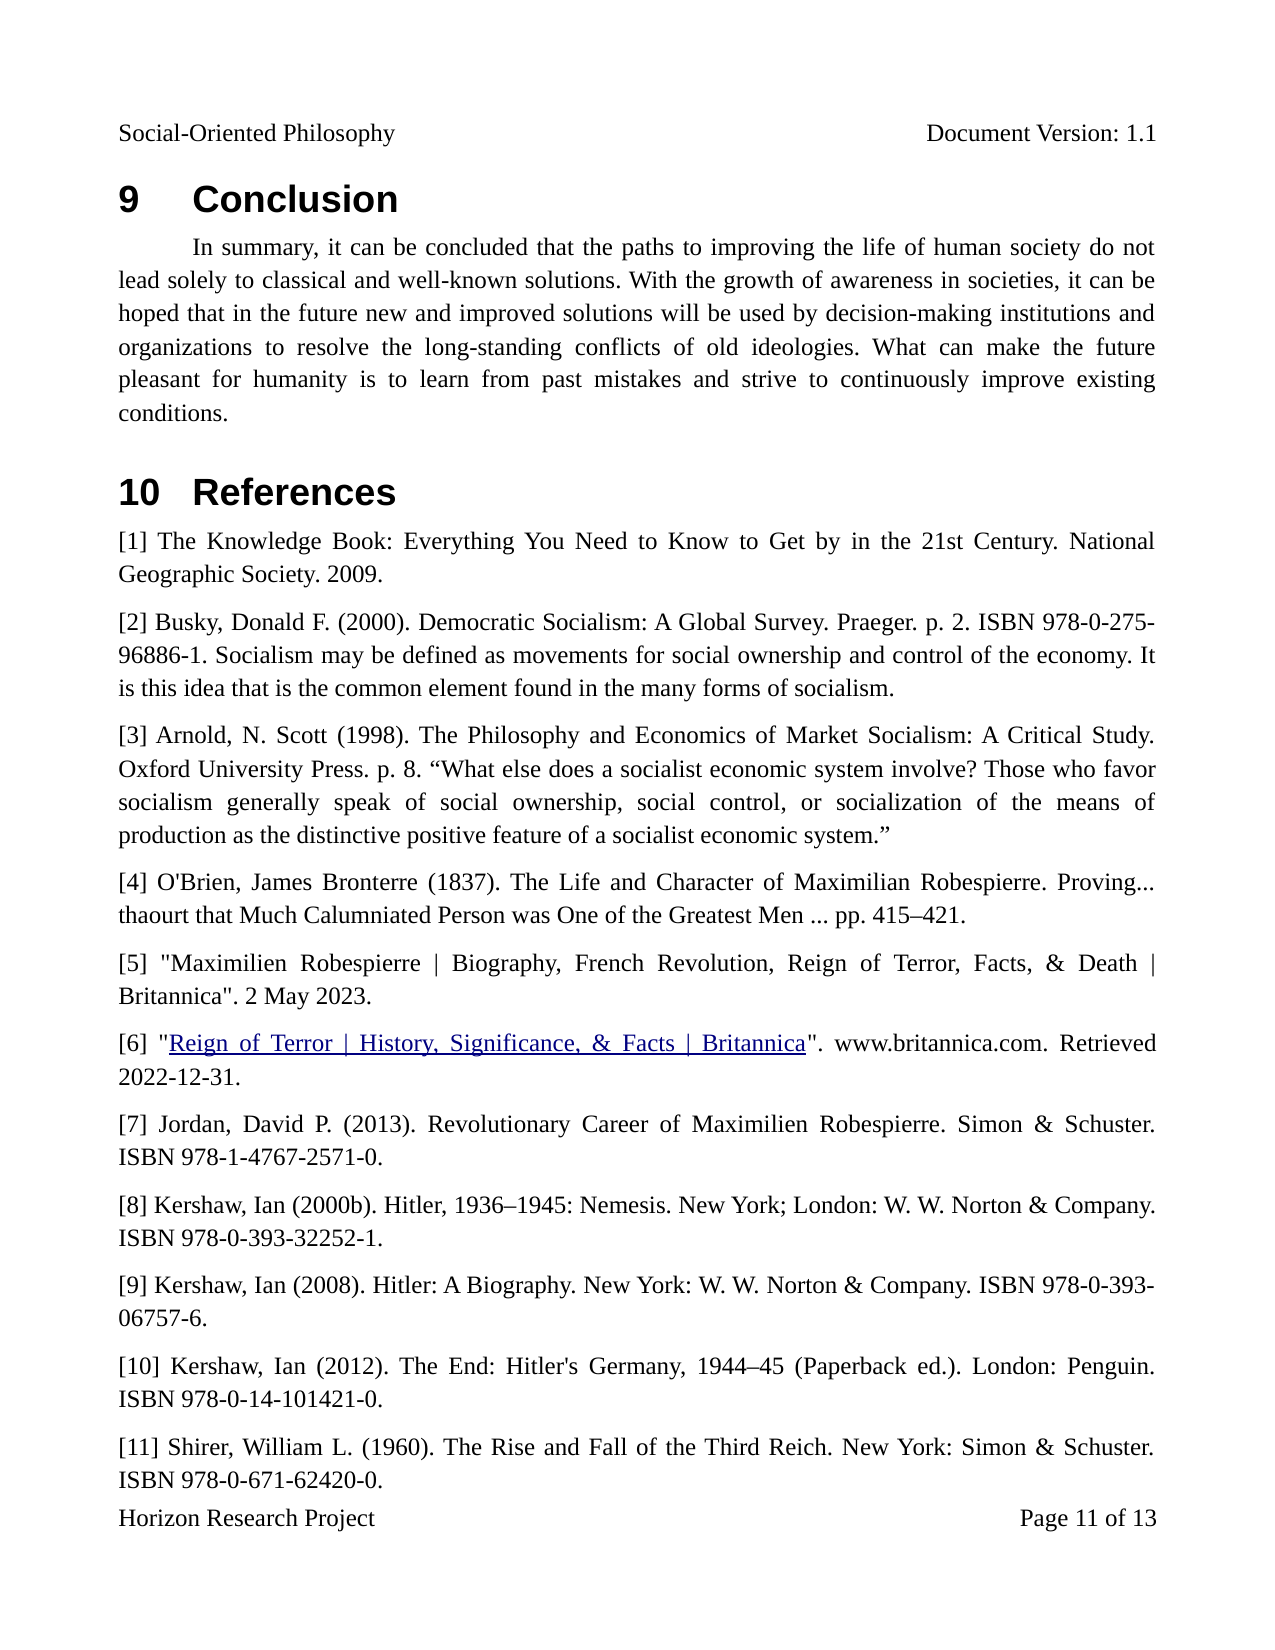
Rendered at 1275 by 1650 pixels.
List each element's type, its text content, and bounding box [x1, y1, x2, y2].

text [4] O'Brien, James Bronterre (1837). The Life and Character of Maximilian Robespierre. Proving... thaourt that Much Calumniated Person was One of the Greatest Men ... pp. 415–421. [118, 867, 1157, 929]
text In summary, it can be concluded that the paths to improving the life of human society do not lead solely to classical and well-known solutions. With the growth of awareness in societies, it can be hoped that in the future new and improved solutions will be used by decision-making institutions and organizations to resolve the long-standing conflicts of old ideologies. What can make the future pleasant for humanity is to learn from past mistakes and strive to continuously improve existing conditions. [118, 232, 1157, 426]
text [11] Shirer, William L. (1960). The Rise and Fall of the Third Reich. New York: Simon & Schuster. ISBN 978-0-671-62420-0. [118, 1432, 1157, 1493]
text [9] Kershaw, Ian (2008). Hitler: A Biography. New York: W. W. Norton & Company. ISBN 978-0-393-06757-6. [118, 1270, 1157, 1332]
text [7] Jordan, David P. (2013). Revolutionary Career of Maximilien Robespierre. Simon & Schuster. ISBN 978-1-4767-2571-0. [118, 1109, 1157, 1171]
text [2] Busky, Donald F. (2000). Democratic Socialism: A Global Survey. Praeger. p. 2. ISBN 978-0-275-96886-1. Socialism may be defined as movements for social ownership and control of the economy. It is this idea that is the common element found in the many forms of socialism. [118, 607, 1157, 702]
text [8] Kershaw, Ian (2000b). Hitler, 1936–1945: Nemesis. New York; London: W. W. Norton & Company. ISBN 978-0-393-32252-1. [118, 1190, 1157, 1252]
subtitle References [118, 470, 1157, 514]
subtitle Conclusion [118, 176, 1157, 220]
text [5] "Maximilien Robespierre | Biography, French Revolution, Reign of Terror, Facts, & Death | Britannica". 2 May 2023. [118, 948, 1157, 1010]
text [10] Kershaw, Ian (2012). The End: Hitler's Germany, 1944–45 (Paperback ed.). London: Penguin. ISBN 978-0-14-101421-0. [118, 1351, 1157, 1413]
text [1] The Knowledge Book: Everything You Need to Know to Get by in the 21st Century. National Geographic Society. 2009. [118, 526, 1157, 588]
text [3] Arnold, N. Scott (1998). The Philosophy and Economics of Market Socialism: A Critical Study. Oxford University Press. p. 8. “What else does a socialist economic system involve? Those who favor socialism generally speak of social ownership, social control, or socialization of the means of production as the distinctive positive feature of a socialist economic system.” [118, 721, 1157, 848]
text [6] "Reign of Terror | History, Significance, & Facts | Britannica". www.britannica.com. Retrieved 2022-12-31. [118, 1028, 1157, 1090]
